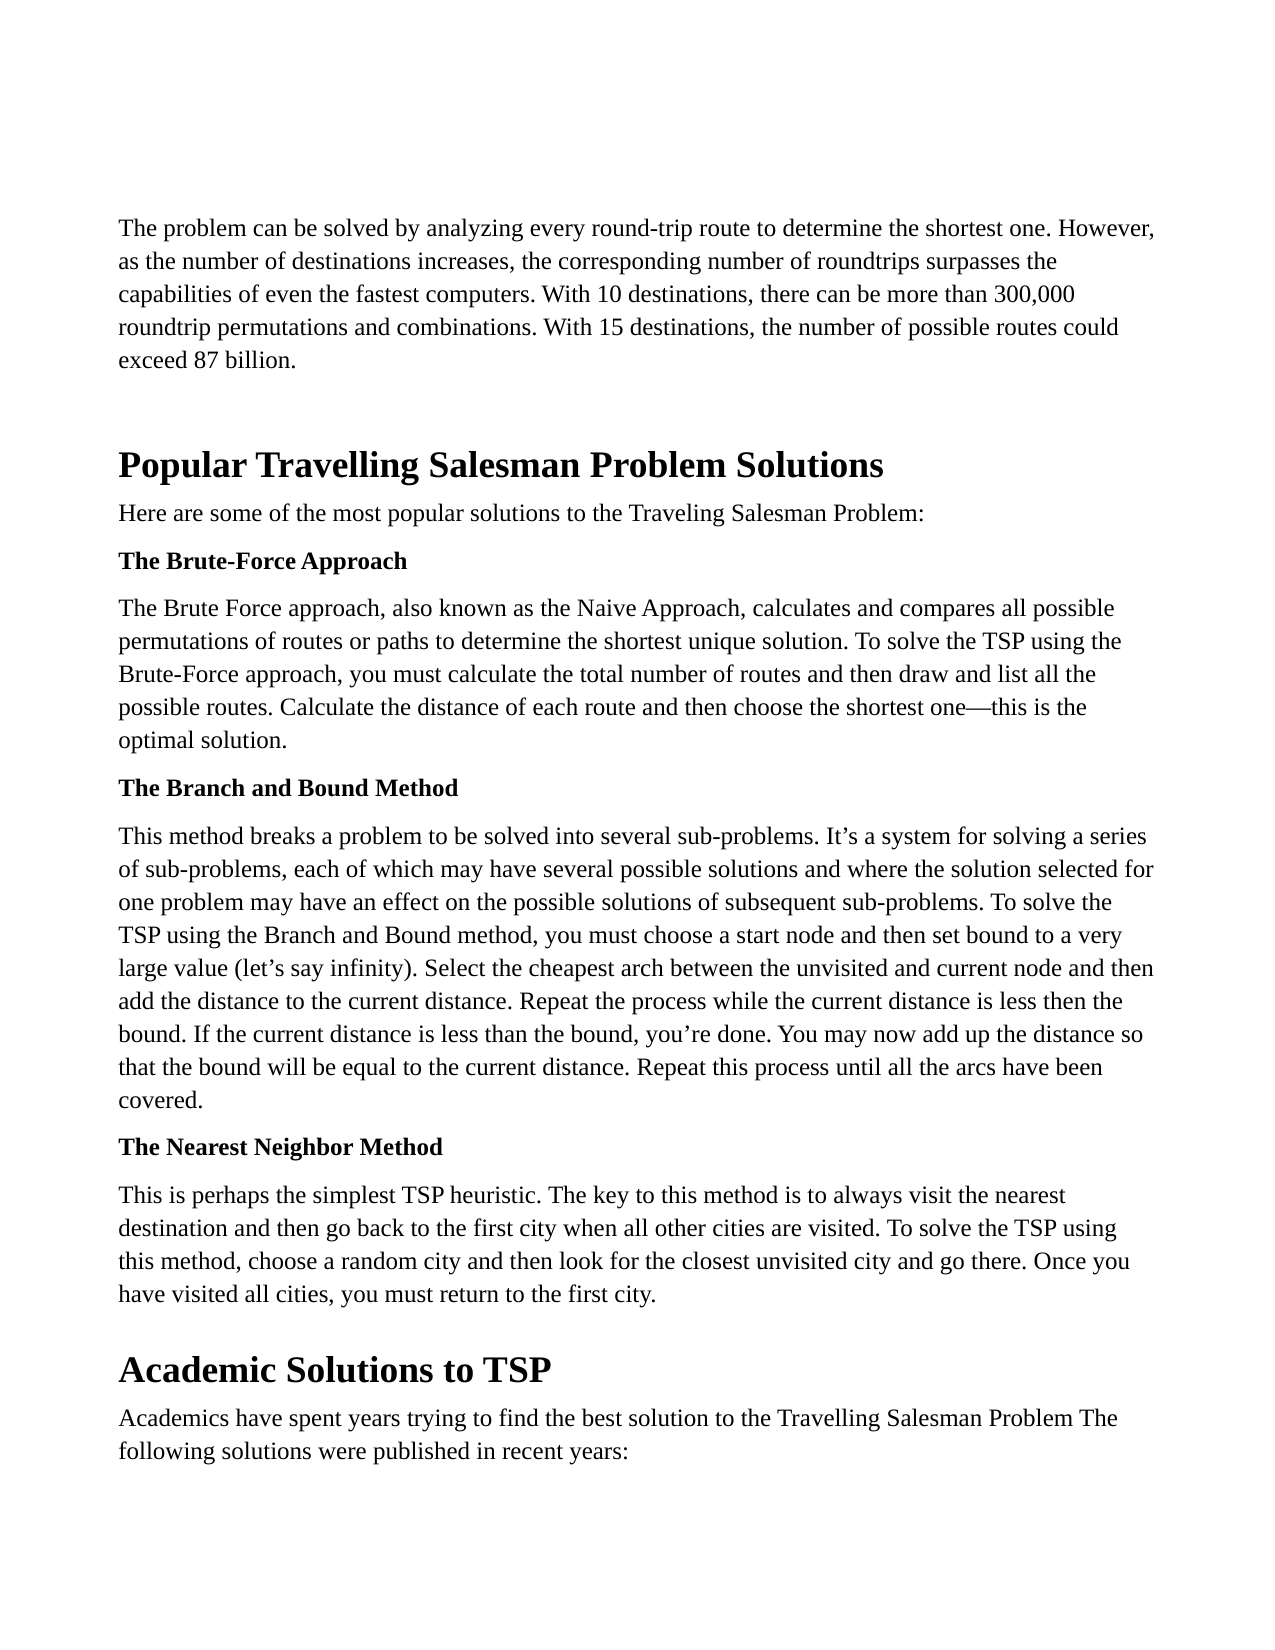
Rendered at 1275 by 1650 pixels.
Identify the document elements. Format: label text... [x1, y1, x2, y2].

text The Branch and Bound Method [118, 773, 1157, 802]
text The Brute-Force Approach [118, 546, 1157, 574]
text This method breaks a problem to be solved into several sub-problems. It’s a system for solving a series of sub-problems, each of which may have several possible solutions and where the solution selected for one problem may have an effect on the possible solutions of subsequent sub-problems. To solve the TSP using the Branch and Bound method, you must choose a start node and then set bound to a very large value (let’s say infinity). Select the cheapest arch between the unvisited and current node and then add the distance to the current distance. Repeat the process while the current distance is less then the bound. If the current distance is less than the bound, you’re done. You may now add up the distance so that the bound will be equal to the current distance. Repeat this process until all the arcs have been covered. [118, 821, 1157, 1114]
text The problem can be solved by analyzing every round-trip route to determine the shortest one. However, as the number of destinations increases, the corresponding number of roundtrips surpasses the capabilities of even the fastest computers. With 10 destinations, there can be more than 300,000 roundtrip permutations and combinations. With 15 destinations, the number of possible routes could exceed 87 billion. [118, 213, 1157, 374]
text Here are some of the most popular solutions to the Traveling Salesman Problem: [118, 498, 1157, 527]
subtitle Academic Solutions to TSP [118, 1348, 1157, 1391]
text This is perhaps the simplest TSP heuristic. The key to this method is to always visit the nearest destination and then go back to the first city when all other cities are visited. To solve the TSP using this method, choose a random city and then look for the closest unvisited city and go there. Once you have visited all cities, you must return to the first city. [118, 1180, 1157, 1308]
text The Brute Force approach, also known as the Naive Approach, calculates and compares all possible permutations of routes or paths to determine the shortest unique solution. To solve the TSP using the Brute-Force approach, you must calculate the total number of routes and then draw and list all the possible routes. Calculate the distance of each route and then choose the shortest one—this is the optimal solution. [118, 593, 1157, 754]
text Academics have spent years trying to find the best solution to the Travelling Salesman Problem The following solutions were published in recent years: [118, 1403, 1157, 1465]
subtitle Popular Travelling Salesman Problem Solutions [118, 443, 1157, 486]
text The Nearest Neighbor Method [118, 1132, 1157, 1161]
